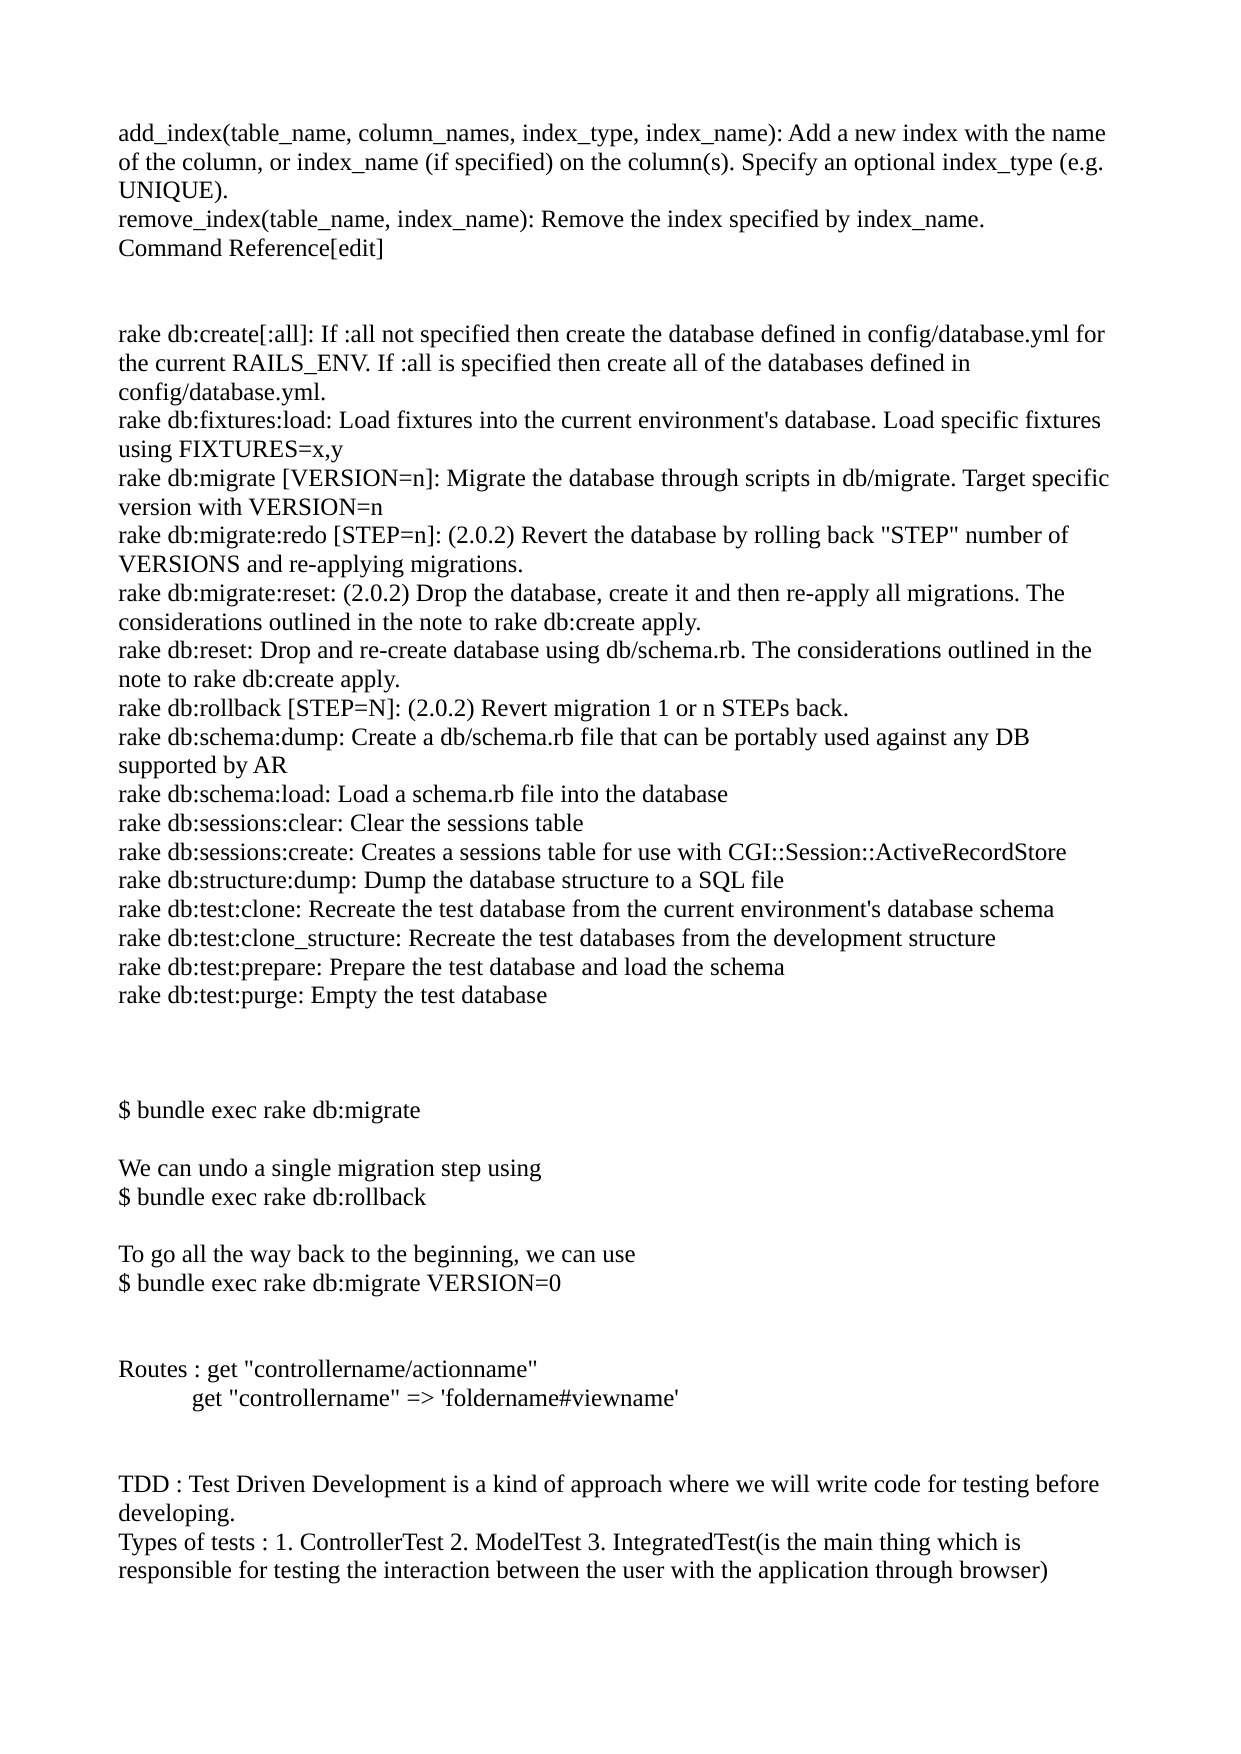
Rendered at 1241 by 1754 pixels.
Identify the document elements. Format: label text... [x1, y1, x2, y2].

text rake db:reset: Drop and re-create database using db/schema.rb. The considerations outlined in the note to rake db:create apply. [118, 636, 1122, 693]
text rake db:rollback [STEP=N]: (2.0.2) Revert migration 1 or n STEPs back. [118, 693, 1122, 722]
text rake db:test:clone: Recreate the test database from the current environment's database schema [118, 894, 1122, 923]
text Routes : get "controllername/actionname" [118, 1354, 1122, 1383]
text rake db:create[:all]: If :all not specified then create the database defined in config/database.yml for the current RAILS_ENV. If :all is specified then create all of the databases defined in config/database.yml. [118, 319, 1122, 406]
text Command Reference[edit] [118, 233, 1122, 262]
text add_index(table_name, column_names, index_type, index_name): Add a new index with the name of the column, or index_name (if specified) on the column(s). Specify an optional index_type (e.g. UNIQUE). [118, 118, 1122, 204]
text To go all the way back to the beginning, we can use [118, 1239, 1122, 1268]
text rake db:sessions:clear: Clear the sessions table [118, 808, 1122, 837]
text rake db:migrate:redo [STEP=n]: (2.0.2) Revert the database by rolling back "STEP" number of VERSIONS and re-applying migrations. [118, 521, 1122, 578]
text rake db:schema:load: Load a schema.rb file into the database [118, 779, 1122, 808]
text TDD : Test Driven Development is a kind of approach where we will write code for testing before developing. [118, 1469, 1122, 1527]
text rake db:schema:dump: Create a db/schema.rb file that can be portably used against any DB supported by AR [118, 722, 1122, 779]
text Types of tests : 1. ControllerTest 2. ModelTest 3. IntegratedTest(is the main thing which is responsible for testing the interaction between the user with the application through browser) [118, 1527, 1122, 1584]
text $ bundle exec rake db:rollback [118, 1182, 1122, 1211]
text rake db:sessions:create: Creates a sessions table for use with CGI::Session::ActiveRecordStore [118, 837, 1122, 866]
text We can undo a single migration step using [118, 1153, 1122, 1182]
text rake db:structure:dump: Dump the database structure to a SQL file [118, 866, 1122, 894]
text $ bundle exec rake db:migrate VERSION=0 [118, 1268, 1122, 1297]
text rake db:fixtures:load: Load fixtures into the current environment's database. Load specific fixtures using FIXTURES=x,y [118, 406, 1122, 463]
text rake db:test:prepare: Prepare the test database and load the schema [118, 952, 1122, 981]
text rake db:test:purge: Empty the test database [118, 981, 1122, 1009]
text rake db:migrate [VERSION=n]: Migrate the database through scripts in db/migrate. Target specific version with VERSION=n [118, 463, 1122, 521]
text rake db:test:clone_structure: Recreate the test databases from the development structure [118, 923, 1122, 952]
text get "controllername" => 'foldername#viewname' [118, 1383, 1122, 1412]
text remove_index(table_name, index_name): Remove the index specified by index_name. [118, 204, 1122, 233]
text rake db:migrate:reset: (2.0.2) Drop the database, create it and then re-apply all migrations. The considerations outlined in the note to rake db:create apply. [118, 578, 1122, 636]
text $ bundle exec rake db:migrate [118, 1096, 1122, 1124]
